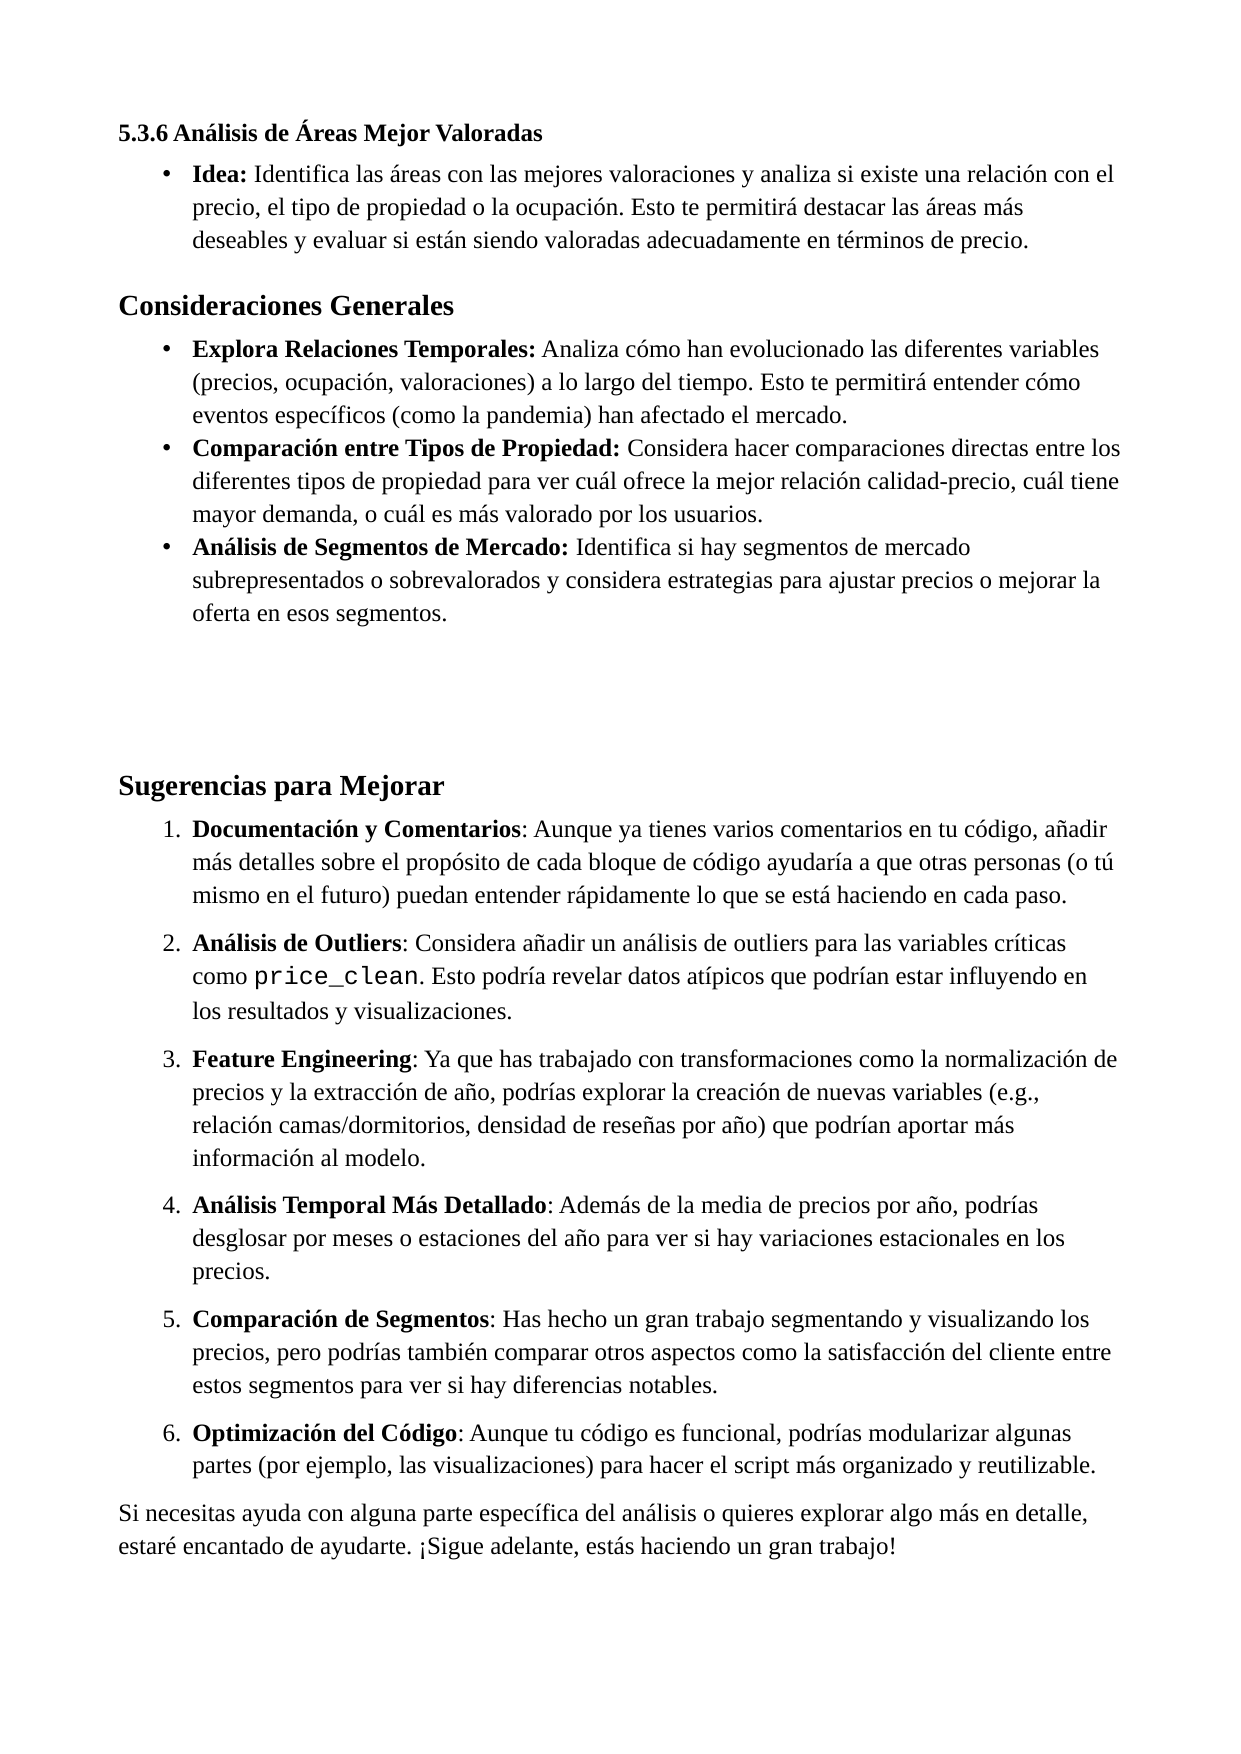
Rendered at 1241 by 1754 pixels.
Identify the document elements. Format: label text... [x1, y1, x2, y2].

list Documentación y Comentarios: Aunque ya tienes varios comentarios en tu código, añadir más detalles sobre el propósito de cada bloque de código ayudaría a que otras personas (o tú mismo en el futuro) puedan entender rápidamente lo que se está haciendo en cada paso. [162, 814, 1122, 909]
subtitle Sugerencias para Mejorar [118, 768, 1122, 802]
list Comparación de Segmentos: Has hecho un gran trabajo segmentando y visualizando los precios, pero podrías también comparar otros aspectos como la satisfacción del cliente entre estos segmentos para ver si hay diferencias notables. [162, 1304, 1122, 1399]
list Feature Engineering: Ya que has trabajado con transformaciones como la normalización de precios y la extracción de año, podrías explorar la creación de nuevas variables (e.g., relación camas/dormitorios, densidad de reseñas por año) que podrían aportar más información al modelo. [162, 1044, 1122, 1171]
list Análisis Temporal Más Detallado: Además de la media de precios por año, podrías desglosar por meses o estaciones del año para ver si hay variaciones estacionales en los precios. [162, 1190, 1122, 1285]
list Optimización del Código: Aunque tu código es funcional, podrías modularizar algunas partes (por ejemplo, las visualizaciones) para hacer el script más organizado y reutilizable. [162, 1418, 1122, 1479]
subtitle Consideraciones Generales [118, 288, 1122, 321]
list Comparación entre Tipos de Propiedad: Considera hacer comparaciones directas entre los diferentes tipos de propiedad para ver cuál ofrece la mejor relación calidad-precio, cuál tiene mayor demanda, o cuál es más valorado por los usuarios. [162, 433, 1122, 527]
subtitle 5.3.6 Análisis de Áreas Mejor Valoradas [118, 118, 1122, 147]
text Si necesitas ayuda con alguna parte específica del análisis o quieres explorar algo más en detalle, estaré encantado de ayudarte. ¡Sigue adelante, estás haciendo un gran trabajo! [118, 1498, 1122, 1560]
list Análisis de Segmentos de Mercado: Identifica si hay segmentos de mercado subrepresentados o sobrevalorados y considera estrategias para ajustar precios o mejorar la oferta en esos segmentos. [162, 532, 1122, 627]
list Explora Relaciones Temporales: Analiza cómo han evolucionado las diferentes variables (precios, ocupación, valoraciones) a lo largo del tiempo. Esto te permitirá entender cómo eventos específicos (como la pandemia) han afectado el mercado. [162, 334, 1122, 428]
list Idea: Identifica las áreas con las mejores valoraciones y analiza si existe una relación con el precio, el tipo de propiedad o la ocupación. Esto te permitirá destacar las áreas más deseables y evaluar si están siendo valoradas adecuadamente en términos de precio. [162, 159, 1122, 254]
list Análisis de Outliers: Considera añadir un análisis de outliers para las variables críticas como price_clean. Esto podría revelar datos atípicos que podrían estar influyendo en los resultados y visualizaciones. [162, 928, 1122, 1025]
